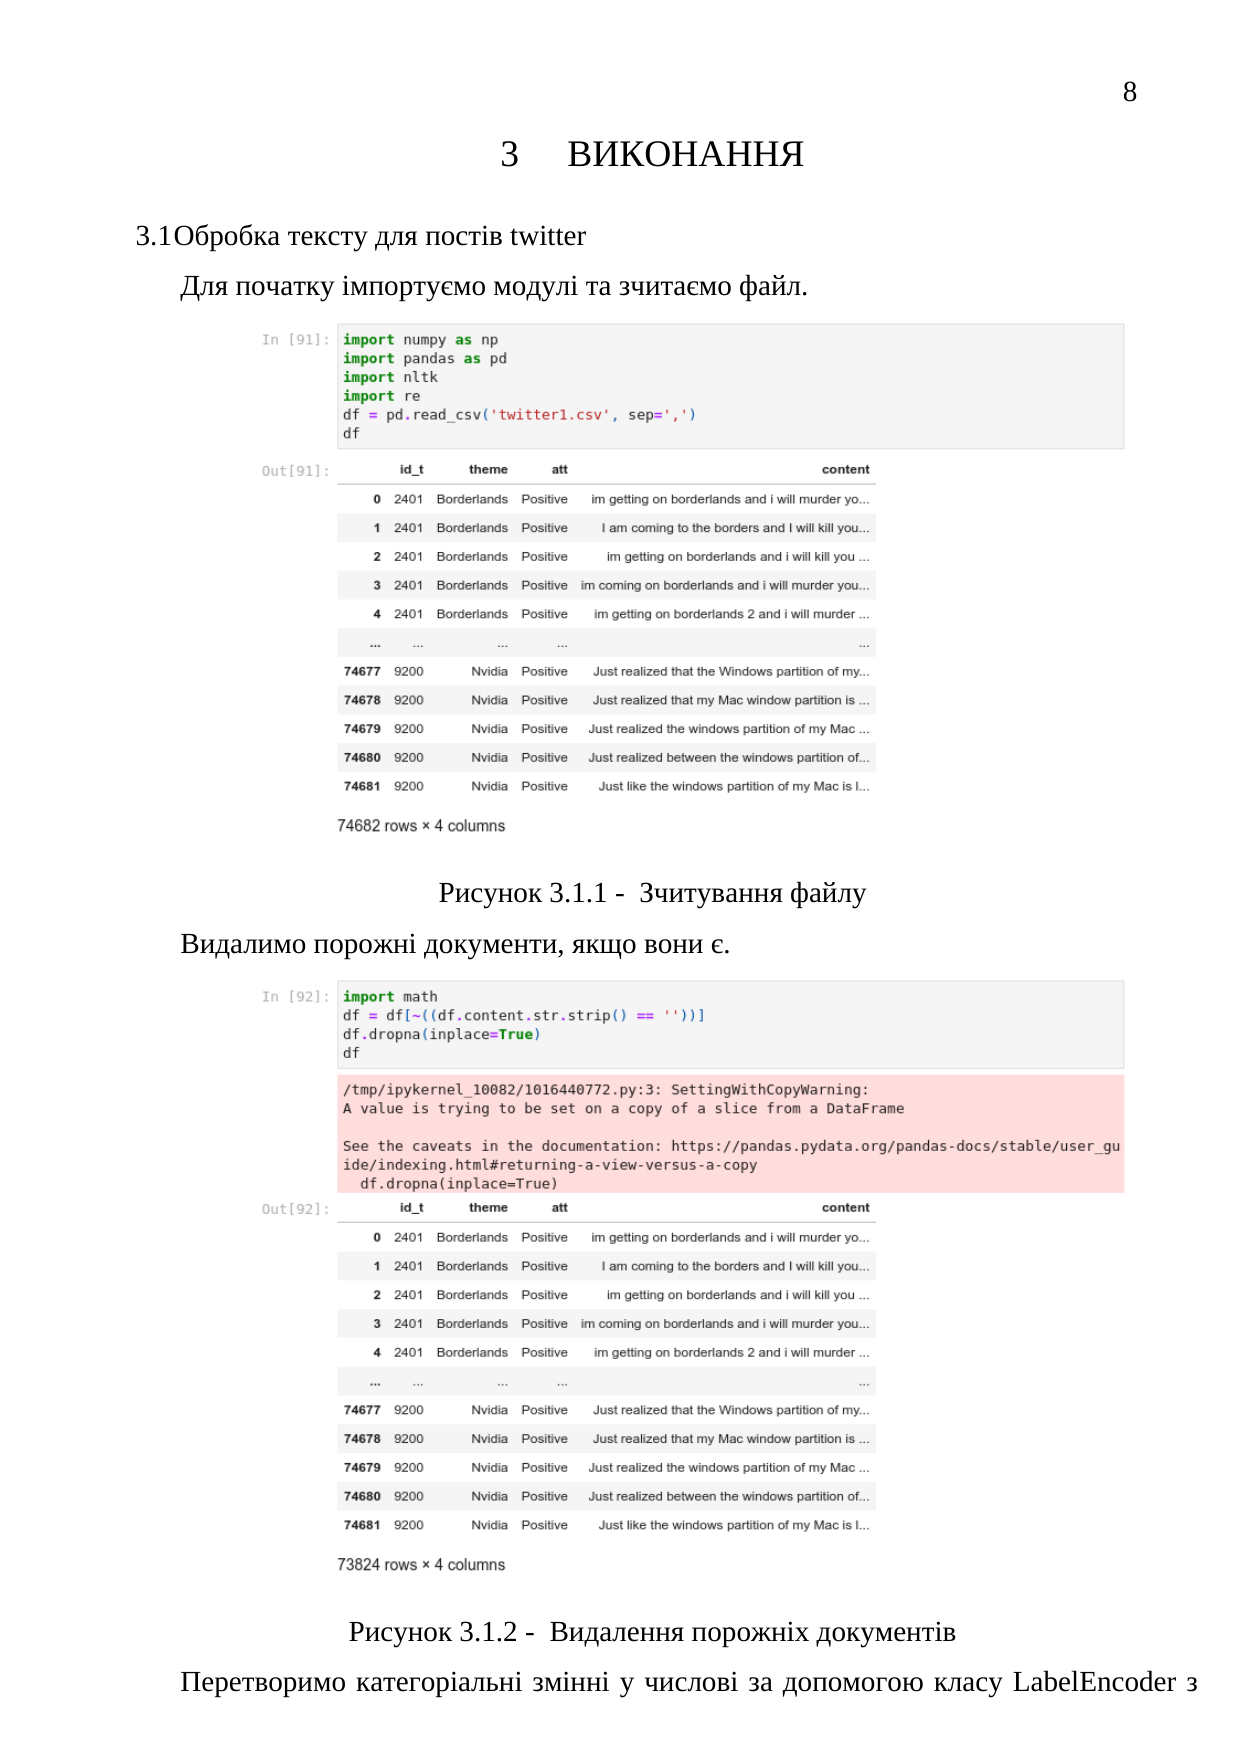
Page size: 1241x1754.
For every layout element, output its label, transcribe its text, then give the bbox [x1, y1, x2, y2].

picture [248, 976, 1130, 1598]
subtitle Видалення порожніх документів [106, 1614, 1198, 1648]
subtitle Обробка тексту для постів twitter [106, 218, 1198, 251]
subtitle Виконання [106, 131, 1198, 174]
subtitle Зчитування файлу [106, 875, 1198, 909]
text Перетворимо категоріальні змінні у числові за допомогою класу LabelEncoder з [106, 1664, 1198, 1698]
text Для початку імпортуємо модулі та зчитаємо файл. [106, 268, 1198, 302]
text Видалимо порожні документи, якщо вони є. [106, 926, 1198, 959]
picture [248, 318, 1130, 859]
